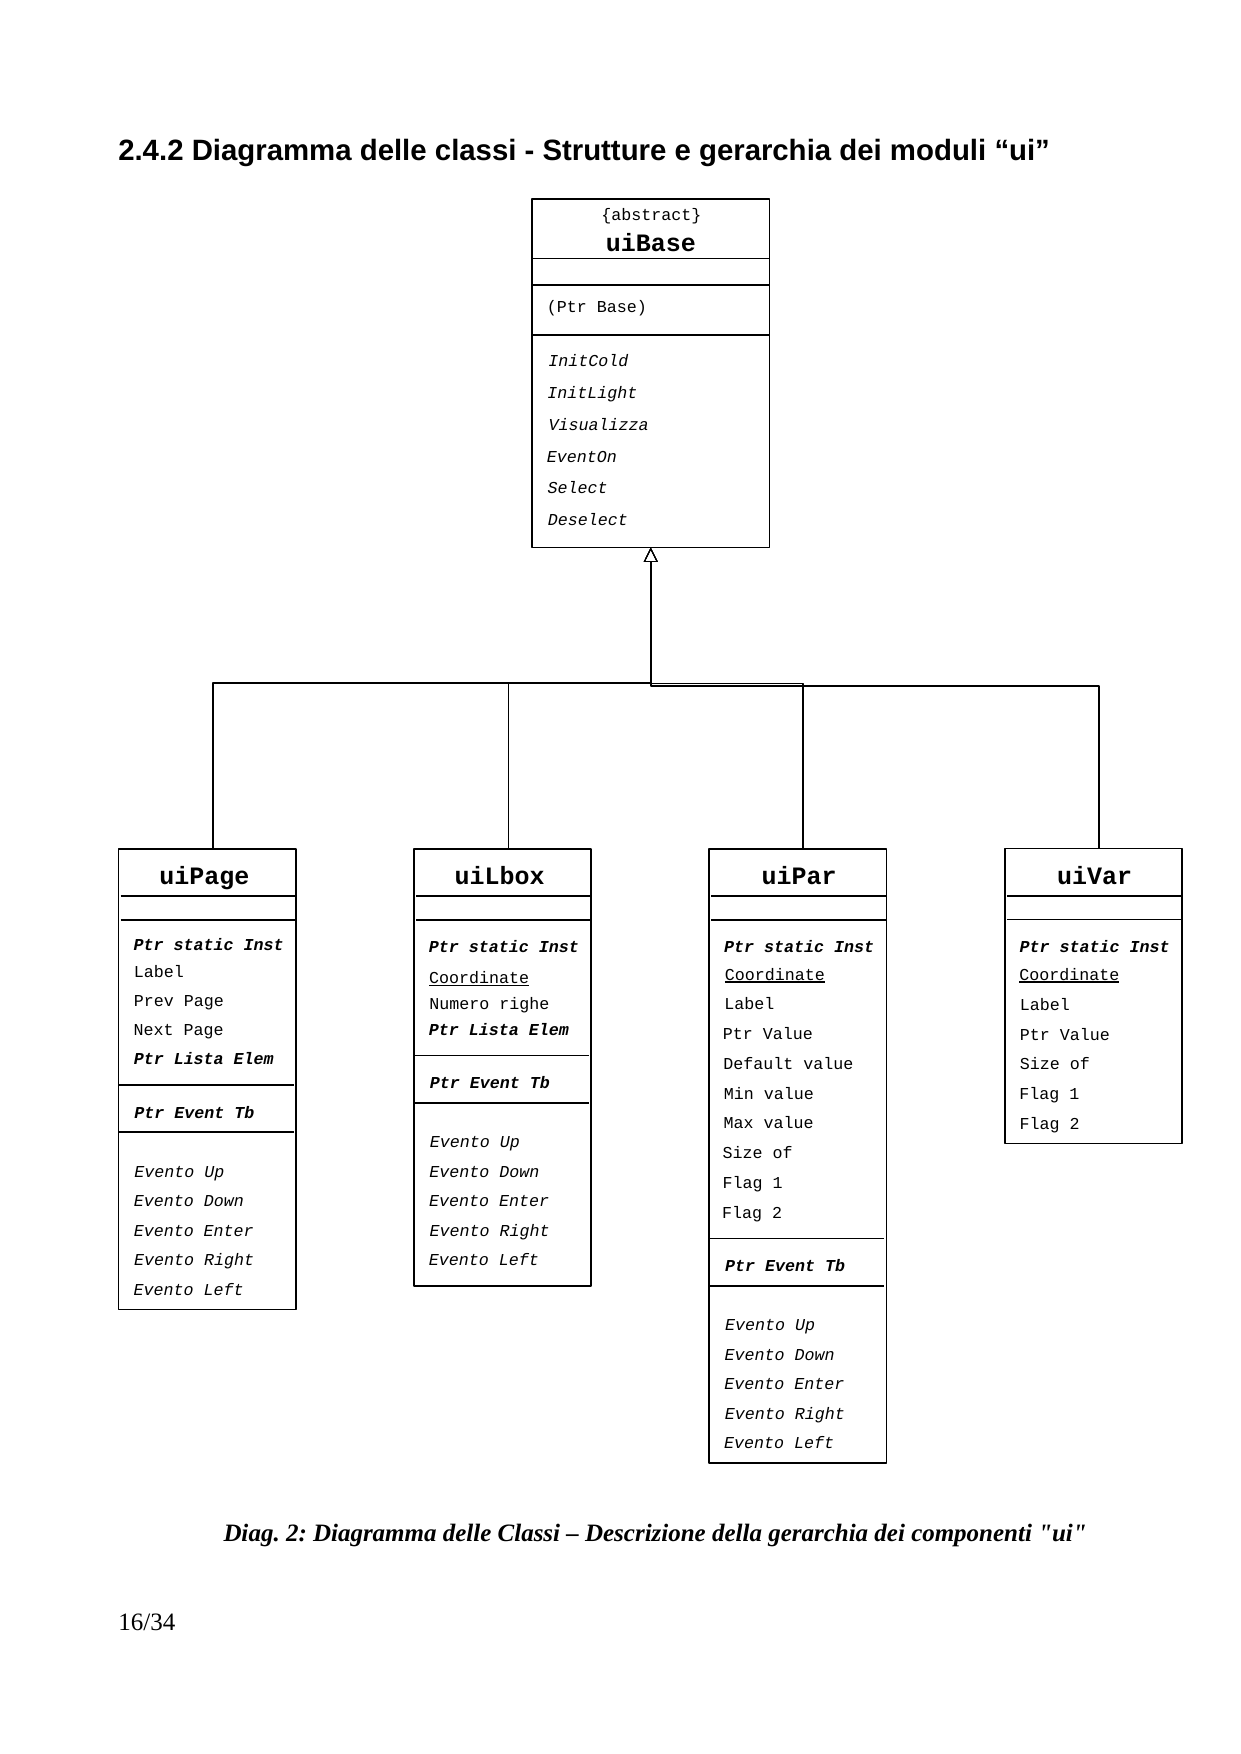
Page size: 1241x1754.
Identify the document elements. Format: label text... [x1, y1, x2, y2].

subtitle 2.4.2 Diagramma delle classi - Strutture e gerarchia dei moduli “ui” [118, 133, 1122, 166]
text Diag. 2: Diagramma delle Classi – Descrizione della gerarchia dei componenti "ui" [118, 1518, 1194, 1546]
